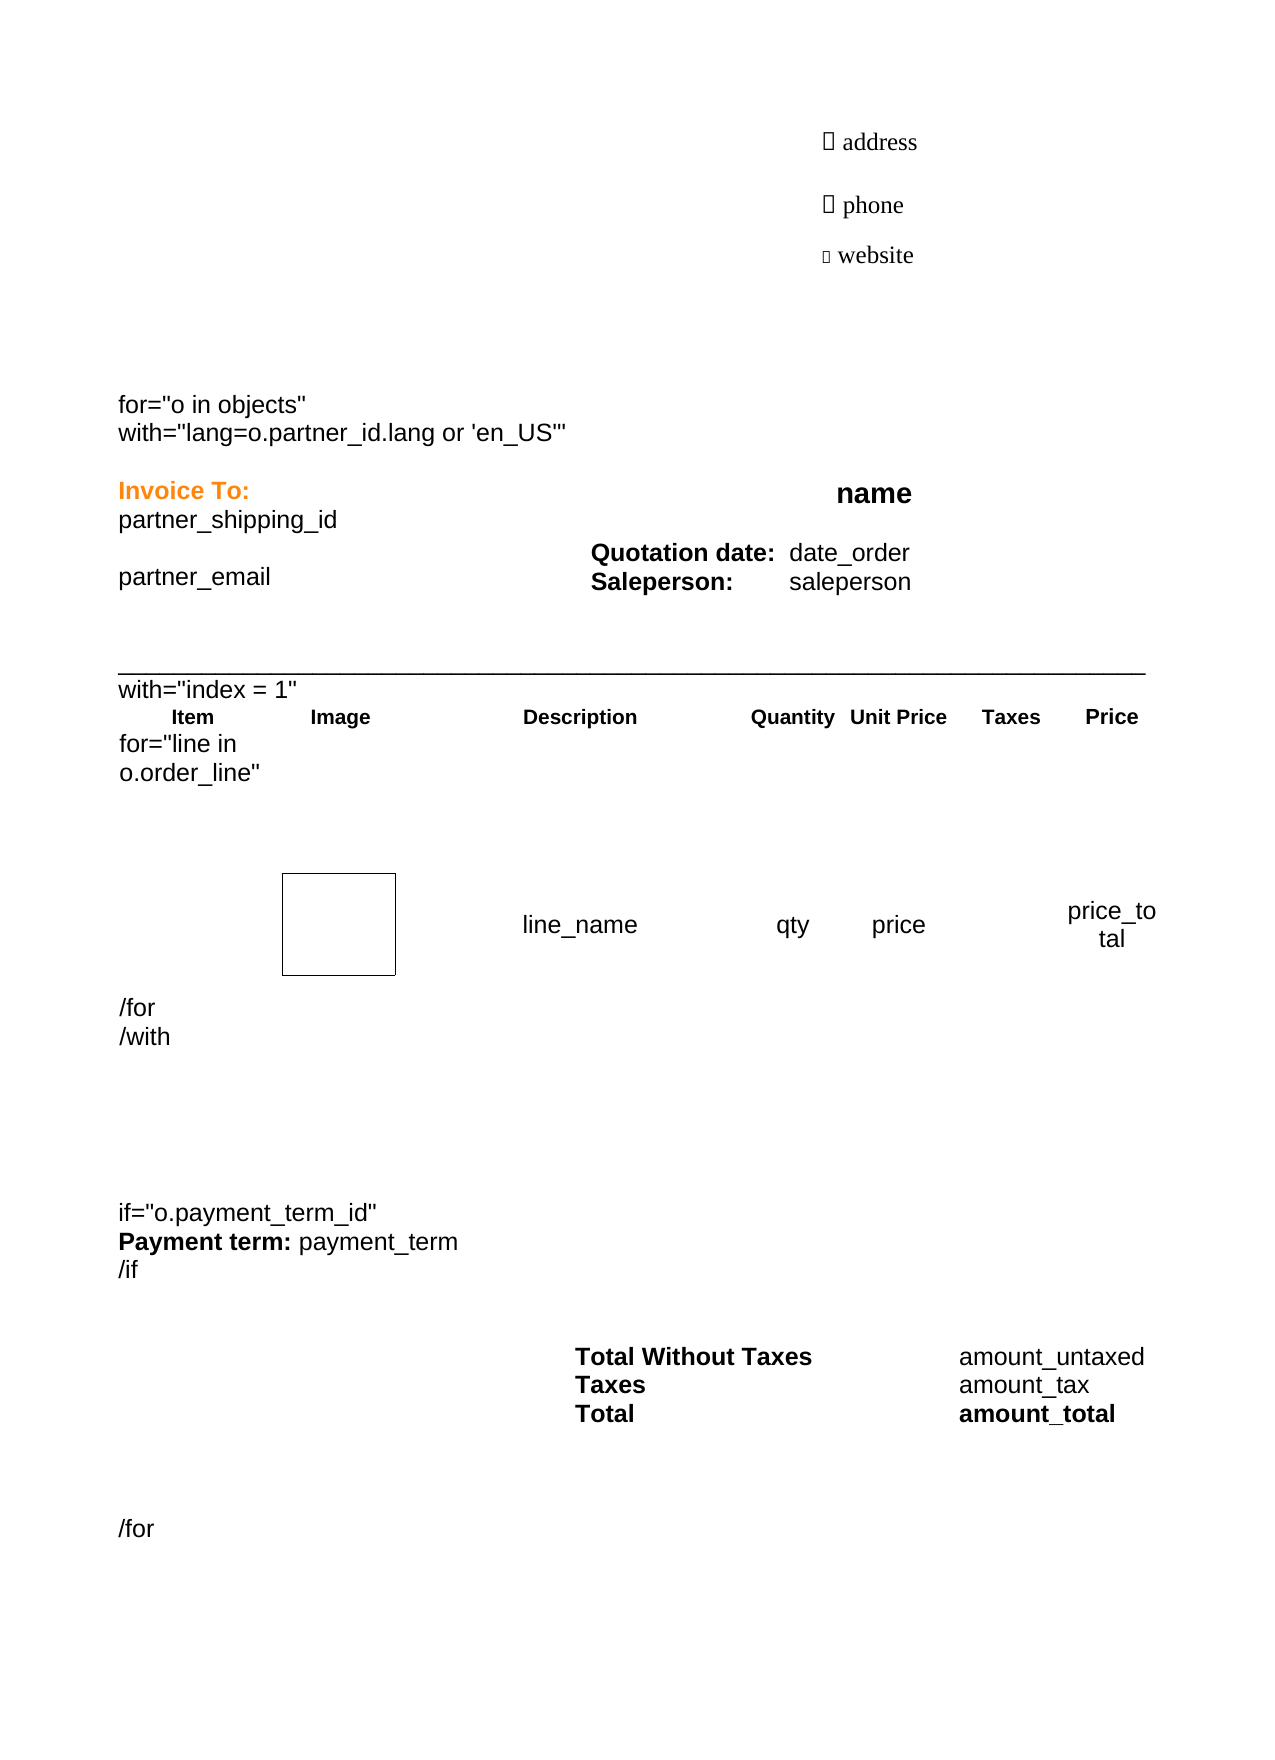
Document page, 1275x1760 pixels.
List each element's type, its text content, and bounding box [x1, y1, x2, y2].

table_cell [415, 993, 746, 1169]
table_header Description [415, 704, 746, 729]
table_header amount_untaxed [959, 1342, 1156, 1371]
table_cell [1065, 730, 1159, 856]
table_header Quantity [746, 704, 840, 729]
table_cell [958, 730, 1065, 856]
table_cell [266, 993, 415, 1169]
table_cell Taxes [575, 1371, 959, 1399]
table_cell amount_tax [959, 1371, 1156, 1399]
table_cell [266, 856, 415, 993]
table_cell [958, 993, 1065, 1169]
table_cell [1065, 993, 1159, 1169]
table_cell Total [575, 1399, 959, 1428]
text for="o in objects" [118, 390, 1157, 418]
table_cell [840, 730, 957, 856]
table_header Price [1065, 704, 1159, 729]
table_cell line_name [415, 856, 746, 993]
table_header Item [119, 704, 266, 729]
table_cell Quotation date: date_order Saleperson: saleperson [591, 510, 1158, 618]
table_cell [415, 730, 746, 856]
table_cell [746, 730, 840, 856]
table_header Invoice To: partner_shipping_id partner_email [118, 476, 591, 618]
table_header Unit Price [840, 704, 957, 729]
table_cell price_total [1065, 856, 1159, 993]
text Payment term: payment_term [118, 1227, 1157, 1256]
text /if [118, 1256, 1157, 1284]
table_header Total Without Taxes [575, 1342, 959, 1371]
table_cell [840, 993, 957, 1169]
text __________________________________________________________________________ [118, 647, 1157, 676]
text /for [118, 1514, 1157, 1543]
table_cell [958, 856, 1065, 993]
text with="lang=o.partner_id.lang or 'en_US'" [118, 418, 1157, 447]
table_cell qty [746, 856, 840, 993]
text if="o.payment_term_id" [118, 1198, 1157, 1227]
table_header Image [266, 704, 415, 729]
table_cell [746, 993, 840, 1169]
table_header name [591, 476, 1158, 509]
table_cell price [840, 856, 957, 993]
table_cell [266, 730, 415, 856]
text with="index = 1" [118, 676, 1157, 704]
table_header Taxes [958, 704, 1065, 729]
table_cell amount_total [959, 1399, 1156, 1428]
table_cell [119, 856, 266, 993]
table_cell /for /with [119, 993, 266, 1169]
table_cell for="line in o.order_line" [119, 730, 266, 856]
